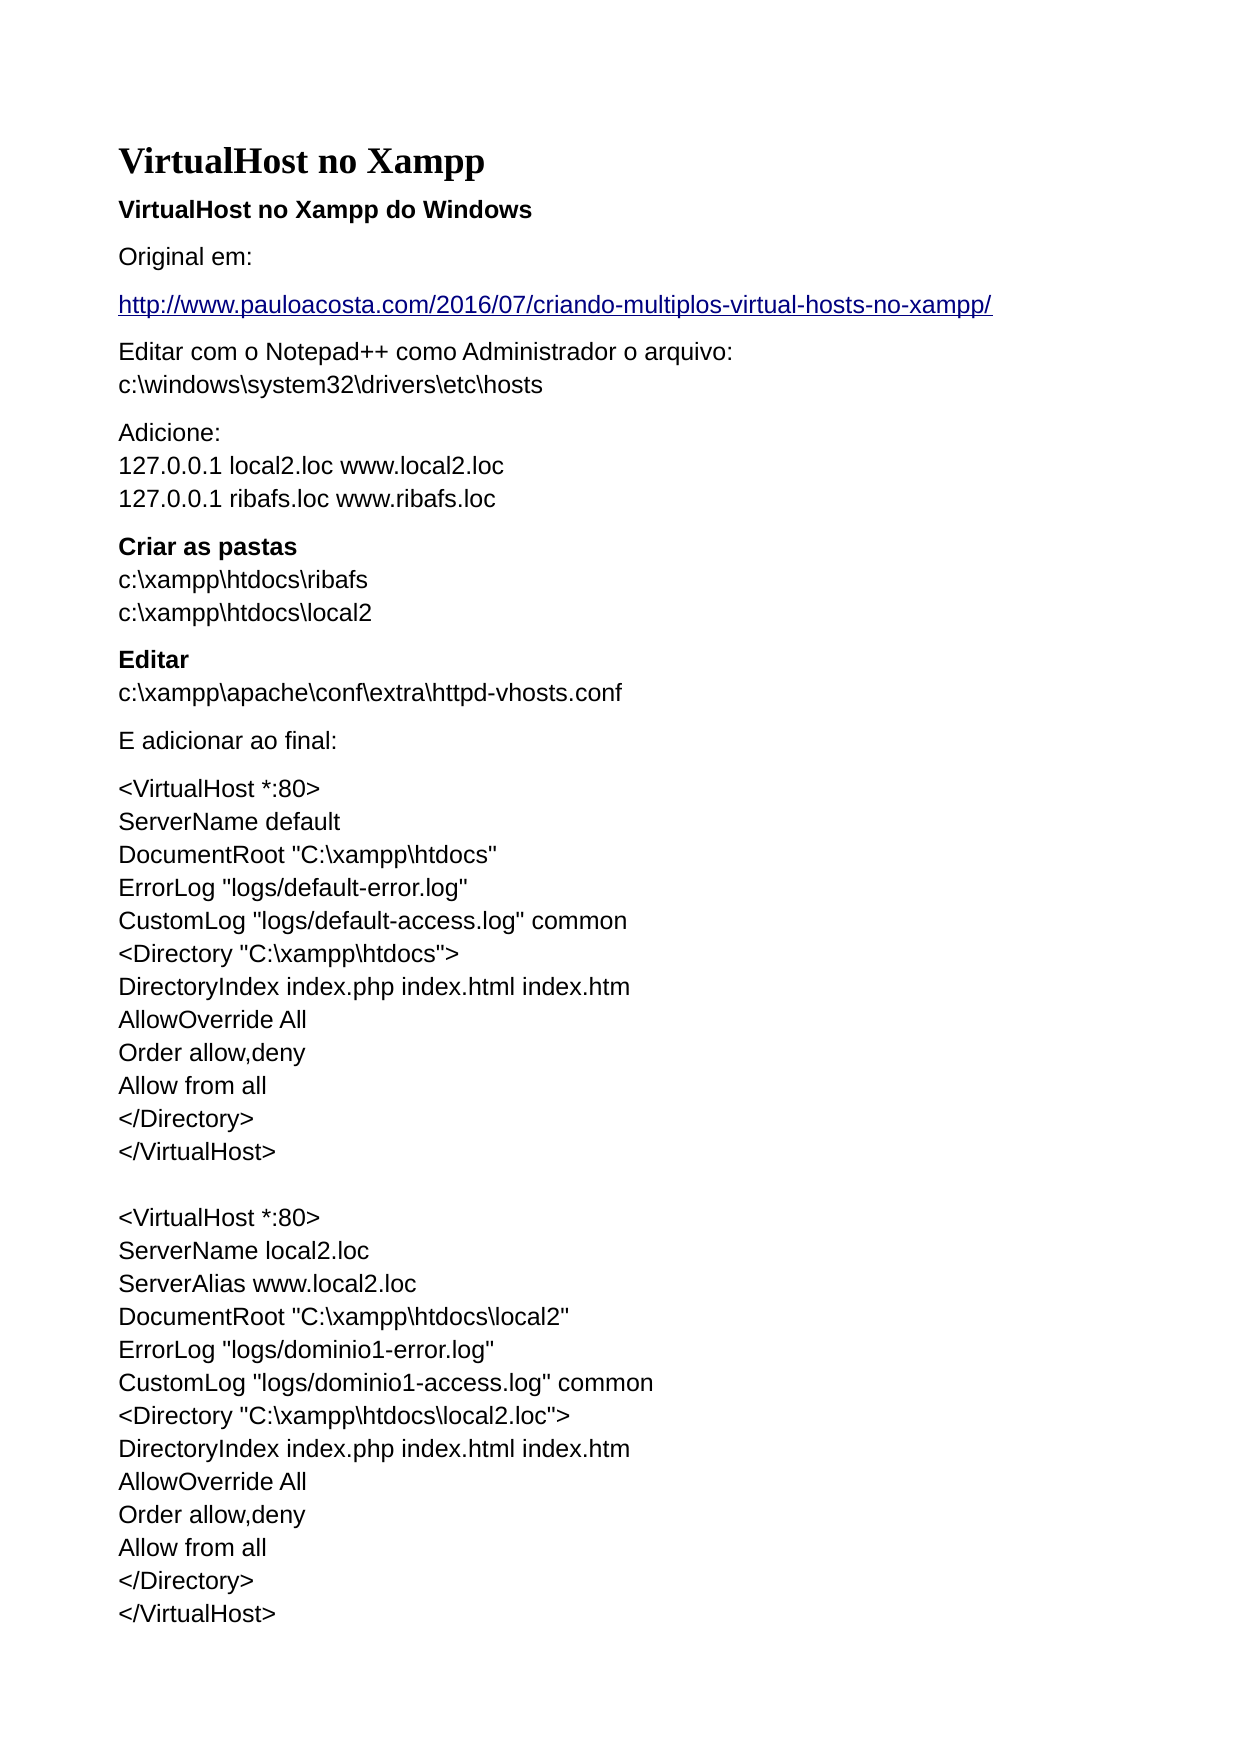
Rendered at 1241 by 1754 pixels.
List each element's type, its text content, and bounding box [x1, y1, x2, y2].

text E adicionar ao final: [118, 726, 1122, 755]
text http://www.pauloacosta.com/2016/07/criando-multiplos-virtual-hosts-no-xampp/ [118, 290, 1122, 318]
text Original em: [118, 242, 1122, 271]
text Editar c:\xampp\apache\conf\extra\httpd-vhosts.conf [118, 645, 1122, 707]
text Adicione: 127.0.0.1 local2.loc www.local2.loc 127.0.0.1 ribafs.loc www.ribafs.loc [118, 418, 1122, 513]
subtitle VirtualHost no Xampp [118, 139, 1122, 182]
text VirtualHost no Xampp do Windows [118, 194, 1122, 223]
text <VirtualHost *:80> ServerName default DocumentRoot "C:\xampp\htdocs" ErrorLog "logs/default-error.log" CustomLog "logs/default-access.log" common <Directory "C:\xampp\htdocs"> DirectoryIndex index.php index.html index.htm AllowOverride All Order allow,deny Allow from all </Directory> </VirtualHost> <VirtualHost *:80> ServerName local2.loc ServerAlias www.local2.loc DocumentRoot "C:\xampp\htdocs\local2" ErrorLog "logs/dominio1-error.log" CustomLog "logs/dominio1-access.log" common <Directory "C:\xampp\htdocs\local2.loc"> DirectoryIndex index.php index.html index.htm AllowOverride All Order allow,deny Allow from all </Directory> </VirtualHost> [118, 773, 1122, 1628]
text Criar as pastas c:\xampp\htdocs\ribafs c:\xampp\htdocs\local2 [118, 532, 1122, 626]
text Editar com o Notepad++ como Administrador o arquivo: c:\windows\system32\drivers\etc\hosts [118, 337, 1122, 399]
